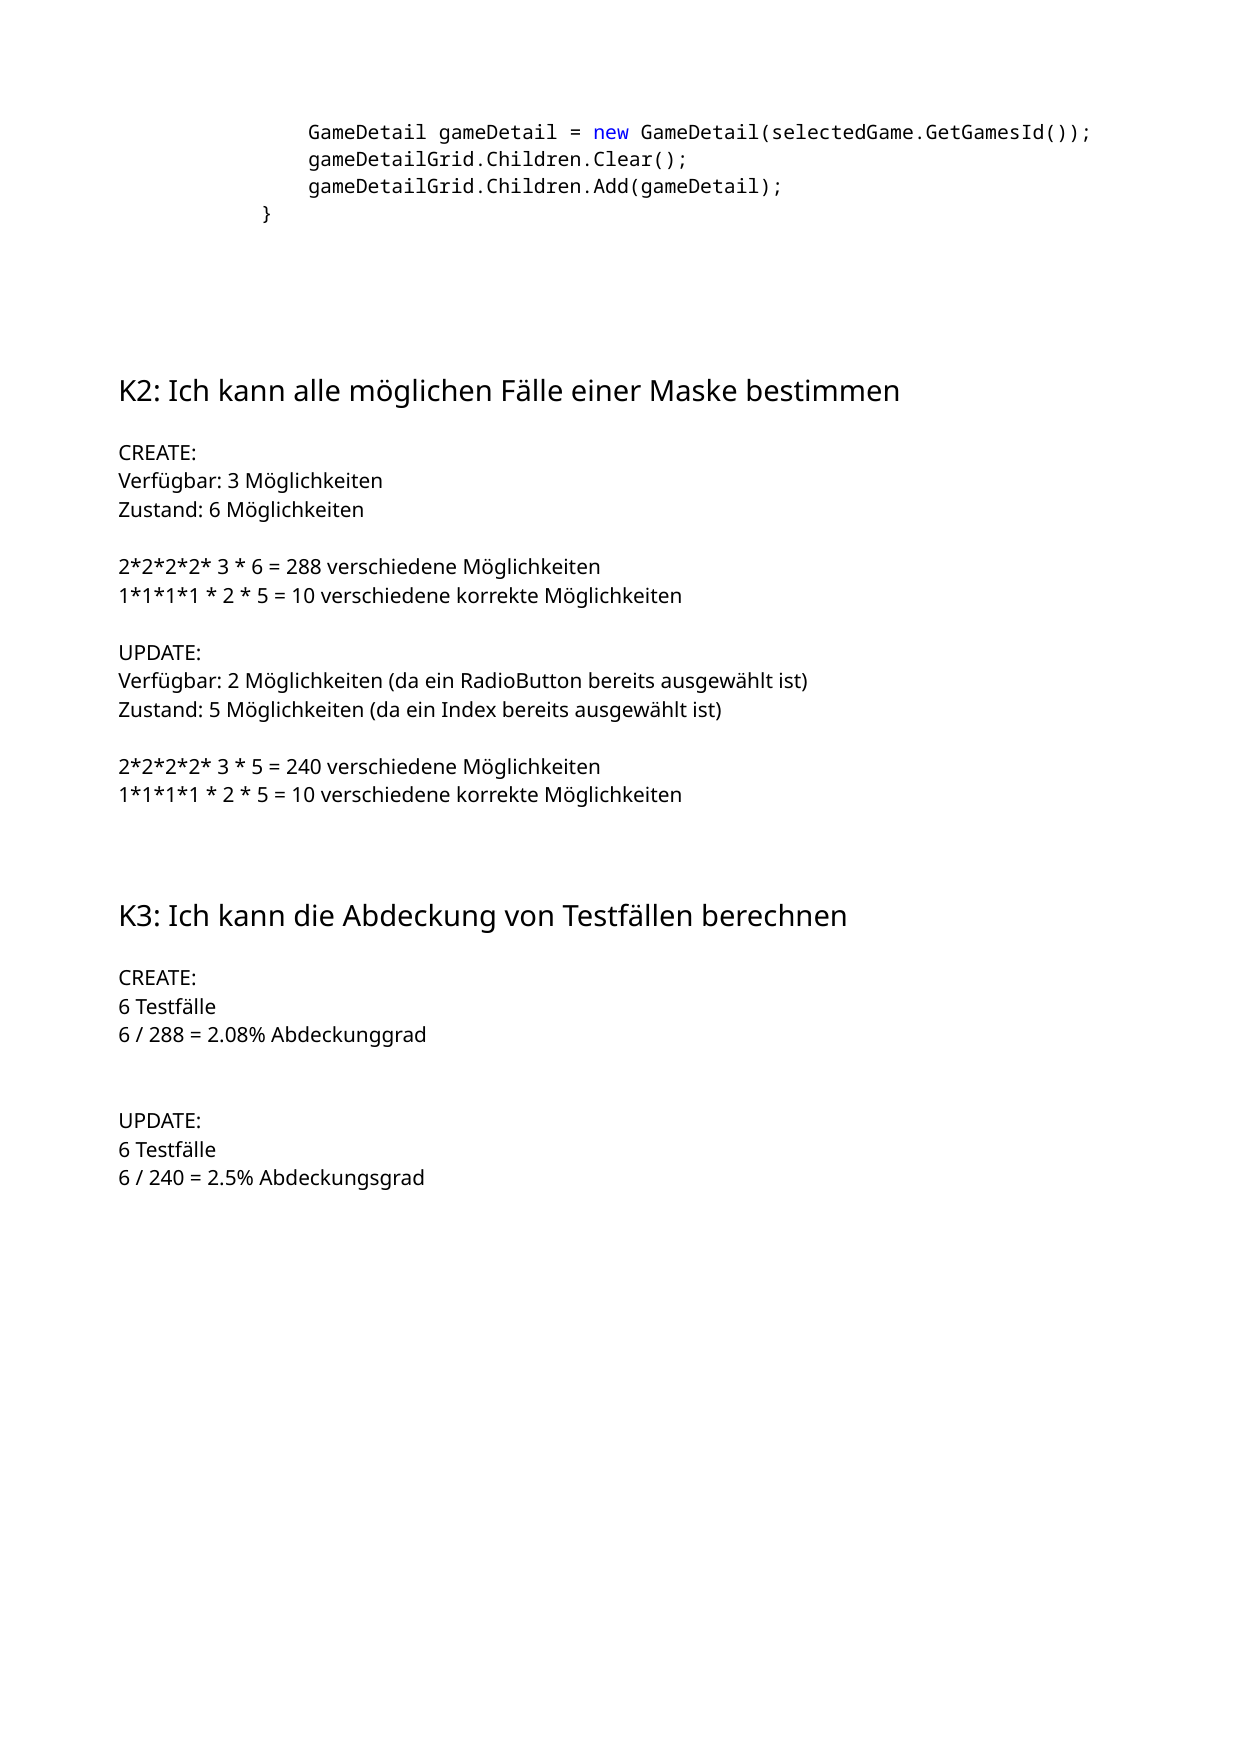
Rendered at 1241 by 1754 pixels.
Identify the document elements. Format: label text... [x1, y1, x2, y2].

text 2*2*2*2* 3 * 5 = 240 verschiedene Möglichkeiten [118, 752, 1122, 780]
text 6 / 240 = 2.5% Abdeckungsgrad [118, 1163, 1122, 1192]
text } [118, 199, 1122, 226]
text Zustand: 5 Möglichkeiten (da ein Index bereits ausgewählt ist) [118, 695, 1122, 723]
text CREATE: [118, 963, 1122, 992]
text UPDATE: [118, 1106, 1122, 1135]
text Zustand: 6 Möglichkeiten [118, 495, 1122, 523]
text UPDATE: [118, 638, 1122, 666]
text gameDetailGrid.Children.Clear(); [118, 145, 1122, 172]
text 6 Testfälle [118, 992, 1122, 1020]
text GameDetail gameDetail = new GameDetail(selectedGame.GetGamesId()); [118, 118, 1122, 145]
text Verfügbar: 2 Möglichkeiten (da ein RadioButton bereits ausgewählt ist) [118, 666, 1122, 695]
text gameDetailGrid.Children.Add(gameDetail); [118, 172, 1122, 199]
text CREATE: [118, 438, 1122, 467]
text 6 / 288 = 2.08% Abdeckunggrad [118, 1020, 1122, 1049]
text K2: Ich kann alle möglichen Fälle einer Maske bestimmen [118, 370, 1122, 409]
text K3: Ich kann die Abdeckung von Testfällen berechnen [118, 895, 1122, 935]
text 6 Testfälle [118, 1135, 1122, 1163]
text 1*1*1*1 * 2 * 5 = 10 verschiedene korrekte Möglichkeiten [118, 780, 1122, 809]
text Verfügbar: 3 Möglichkeiten [118, 467, 1122, 495]
text 1*1*1*1 * 2 * 5 = 10 verschiedene korrekte Möglichkeiten [118, 581, 1122, 609]
text 2*2*2*2* 3 * 6 = 288 verschiedene Möglichkeiten [118, 552, 1122, 581]
